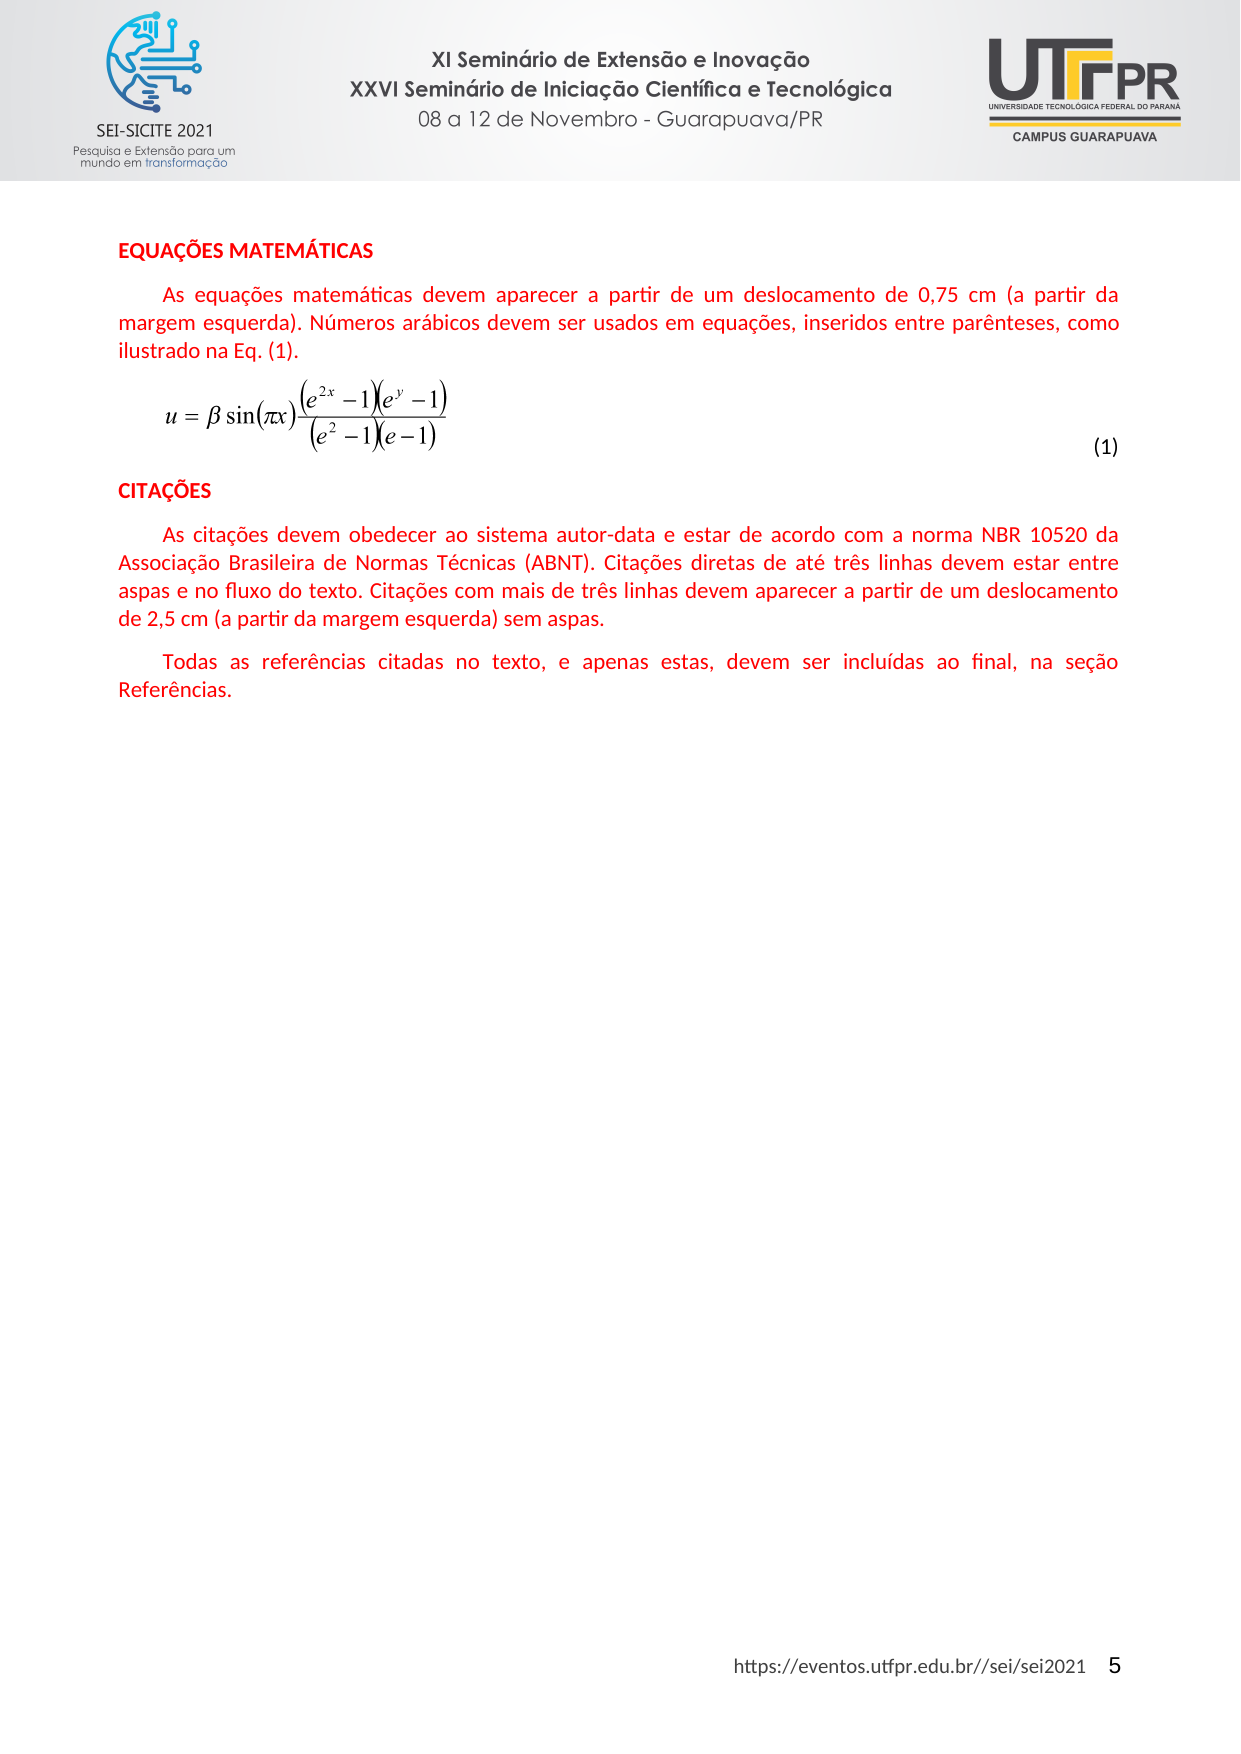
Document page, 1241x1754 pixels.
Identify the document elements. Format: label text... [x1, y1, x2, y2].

picture [162, 379, 451, 455]
text As citações devem obedecer ao sistema autor-data e estar de acordo com a norma NBR 10520 da Associação Brasileira de Normas Técnicas (ABNT). Citações diretas de até três linhas devem estar entre aspas e no fluxo do texto. Citações com mais de três linhas devem aparecer a partir de um deslocamento de 2,5 cm (a partir da margem esquerda) sem aspas. [118, 520, 1121, 632]
text As equações matemáticas devem aparecer a partir de um deslocamento de 0,75 cm (a partir da margem esquerda). Números arábicos devem ser usados em equações, inseridos entre parênteses, como ilustrado na Eq. (1). [118, 280, 1121, 364]
picture [0, 0, 1241, 181]
text (1) [118, 380, 1121, 460]
text CITAÇÕES [118, 476, 1121, 504]
text EQUAÇÕES MATEMÁTICAS [118, 236, 1121, 264]
text Todas as referências citadas no texto, e apenas estas, devem ser incluídas ao final, na seção Referências. [118, 647, 1121, 703]
